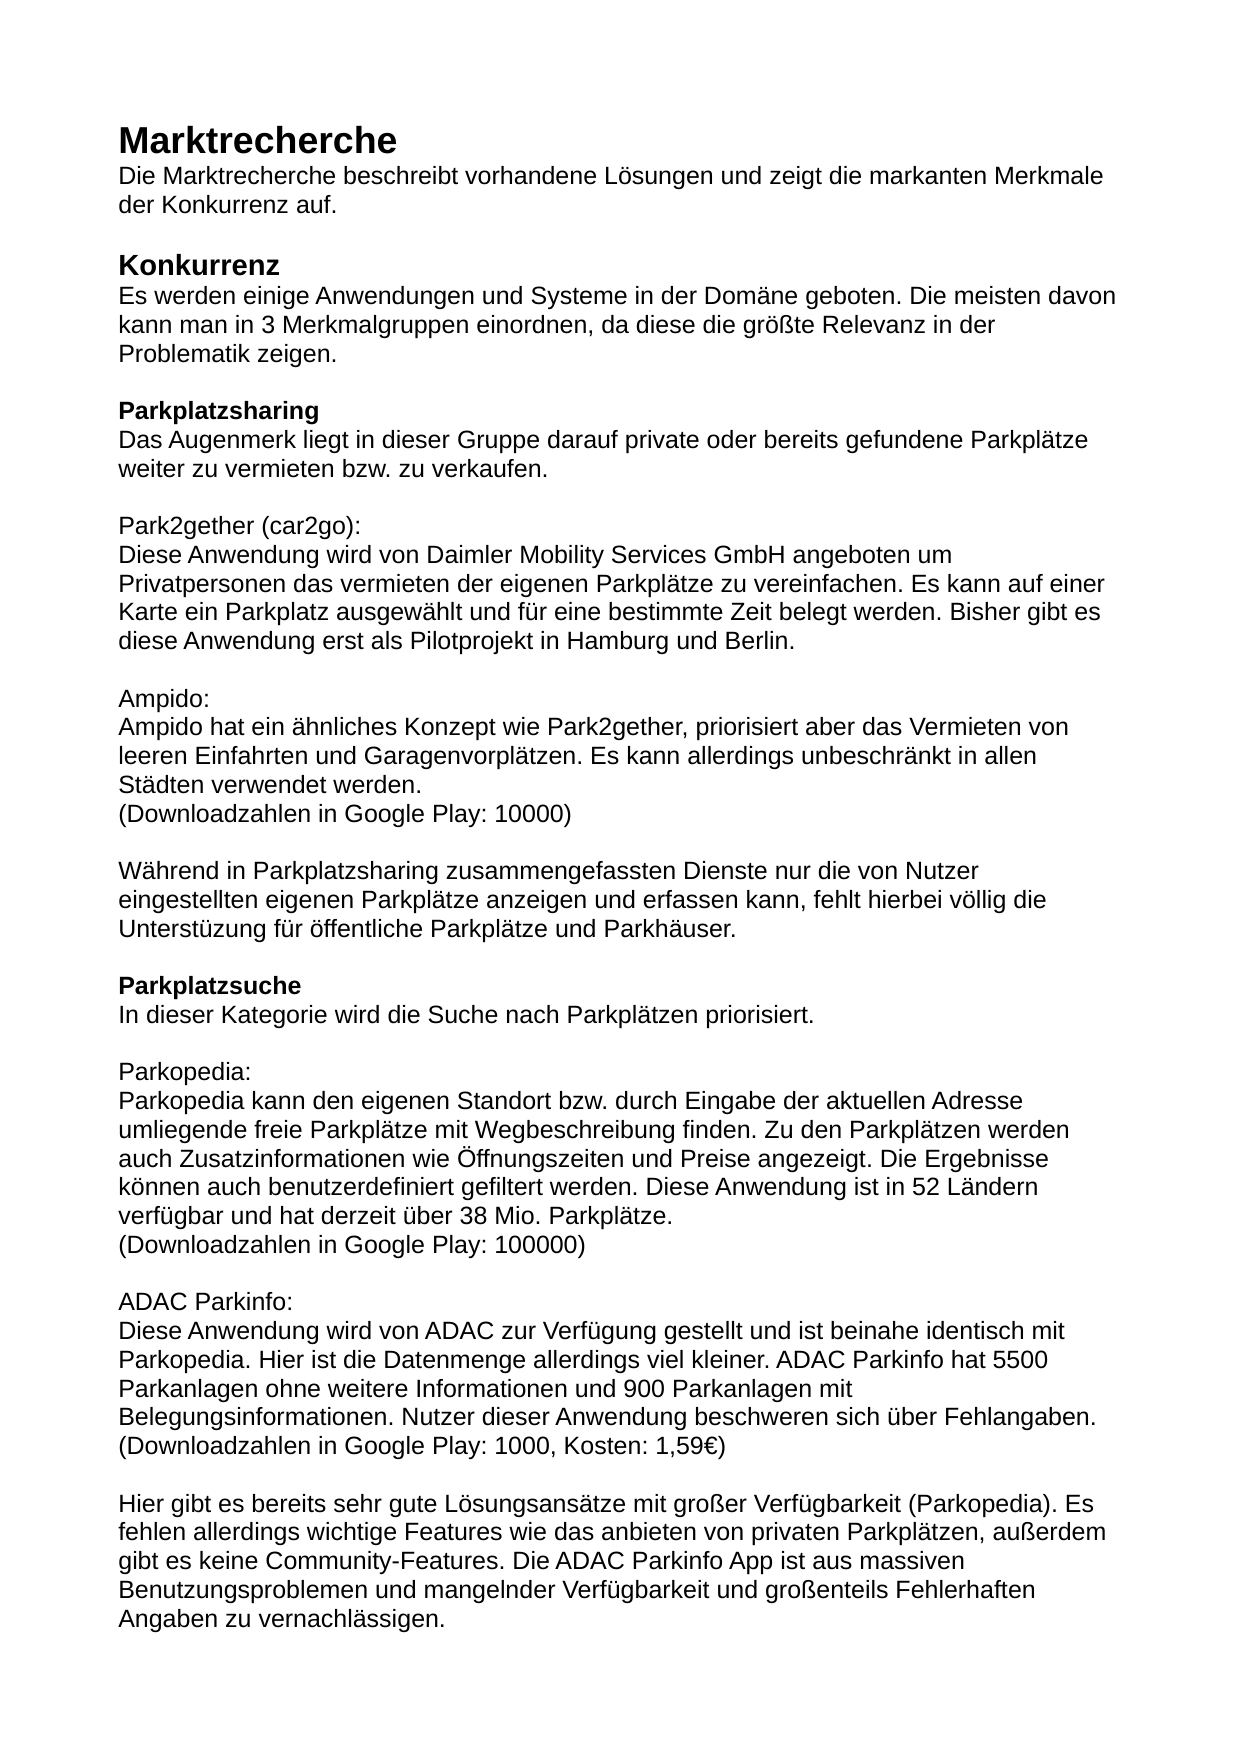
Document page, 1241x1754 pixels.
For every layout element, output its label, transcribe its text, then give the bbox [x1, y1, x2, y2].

text Diese Anwendung wird von ADAC zur Verfügung gestellt und ist beinahe identisch mit Parkopedia. Hier ist die Datenmenge allerdings viel kleiner. ADAC Parkinfo hat 5500 Parkanlagen ohne weitere Informationen und 900 Parkanlagen mit Belegungsinformationen. Nutzer dieser Anwendung beschweren sich über Fehlangaben. [118, 1316, 1122, 1431]
text Parkplatzsuche [118, 971, 1122, 1000]
text Ampido: [118, 683, 1122, 712]
text (Downloadzahlen in Google Play: 10000) [118, 798, 1122, 827]
text Das Augenmerk liegt in dieser Gruppe darauf private oder bereits gefundene Parkplätze weiter zu vermieten bzw. zu verkaufen. [118, 425, 1122, 482]
text Ampido hat ein ähnliches Konzept wie Park2gether, priorisiert aber das Vermieten von leeren Einfahrten und Garagenvorplätzen. Es kann allerdings unbeschränkt in allen Städten verwendet werden. [118, 712, 1122, 798]
text (Downloadzahlen in Google Play: 1000, Kosten: 1,59€) [118, 1431, 1122, 1460]
text Parkplatzsharing [118, 396, 1122, 425]
text Marktrecherche [118, 118, 1122, 161]
text ADAC Parkinfo: [118, 1287, 1122, 1316]
text Es werden einige Anwendungen und Systeme in der Domäne geboten. Die meisten davon kann man in 3 Merkmalgruppen einordnen, da diese die größte Relevanz in der Problematik zeigen. [118, 281, 1122, 367]
text Parkopedia: [118, 1057, 1122, 1086]
text In dieser Kategorie wird die Suche nach Parkplätzen priorisiert. [118, 1000, 1122, 1028]
text Während in Parkplatzsharing zusammengefassten Dienste nur die von Nutzer eingestellten eigenen Parkplätze anzeigen und erfassen kann, fehlt hierbei völlig die Unterstüzung für öffentliche Parkplätze und Parkhäuser. [118, 856, 1122, 942]
text (Downloadzahlen in Google Play: 100000) [118, 1230, 1122, 1258]
text Diese Anwendung wird von Daimler Mobility Services GmbH angeboten um Privatpersonen das vermieten der eigenen Parkplätze zu vereinfachen. Es kann auf einer Karte ein Parkplatz ausgewählt und für eine bestimmte Zeit belegt werden. Bisher gibt es diese Anwendung erst als Pilotprojekt in Hamburg und Berlin. [118, 540, 1122, 655]
text Hier gibt es bereits sehr gute Lösungsansätze mit großer Verfügbarkeit (Parkopedia). Es fehlen allerdings wichtige Features wie das anbieten von privaten Parkplätzen, außerdem gibt es keine Community-Features. Die ADAC Parkinfo App ist aus massiven Benutzungsproblemen und mangelnder Verfügbarkeit und großenteils Fehlerhaften Angaben zu vernachlässigen. [118, 1488, 1122, 1632]
text Die Marktrecherche beschreibt vorhandene Lösungen und zeigt die markanten Merkmale der Konkurrenz auf. [118, 161, 1122, 219]
text Park2gether (car2go): [118, 511, 1122, 540]
text Parkopedia kann den eigenen Standort bzw. durch Eingabe der aktuellen Adresse umliegende freie Parkplätze mit Wegbeschreibung finden. Zu den Parkplätzen werden auch Zusatzinformationen wie Öffnungszeiten und Preise angezeigt. Die Ergebnisse können auch benutzerdefiniert gefiltert werden. Diese Anwendung ist in 52 Ländern verfügbar und hat derzeit über 38 Mio. Parkplätze. [118, 1086, 1122, 1230]
text Konkurrenz [118, 247, 1122, 281]
